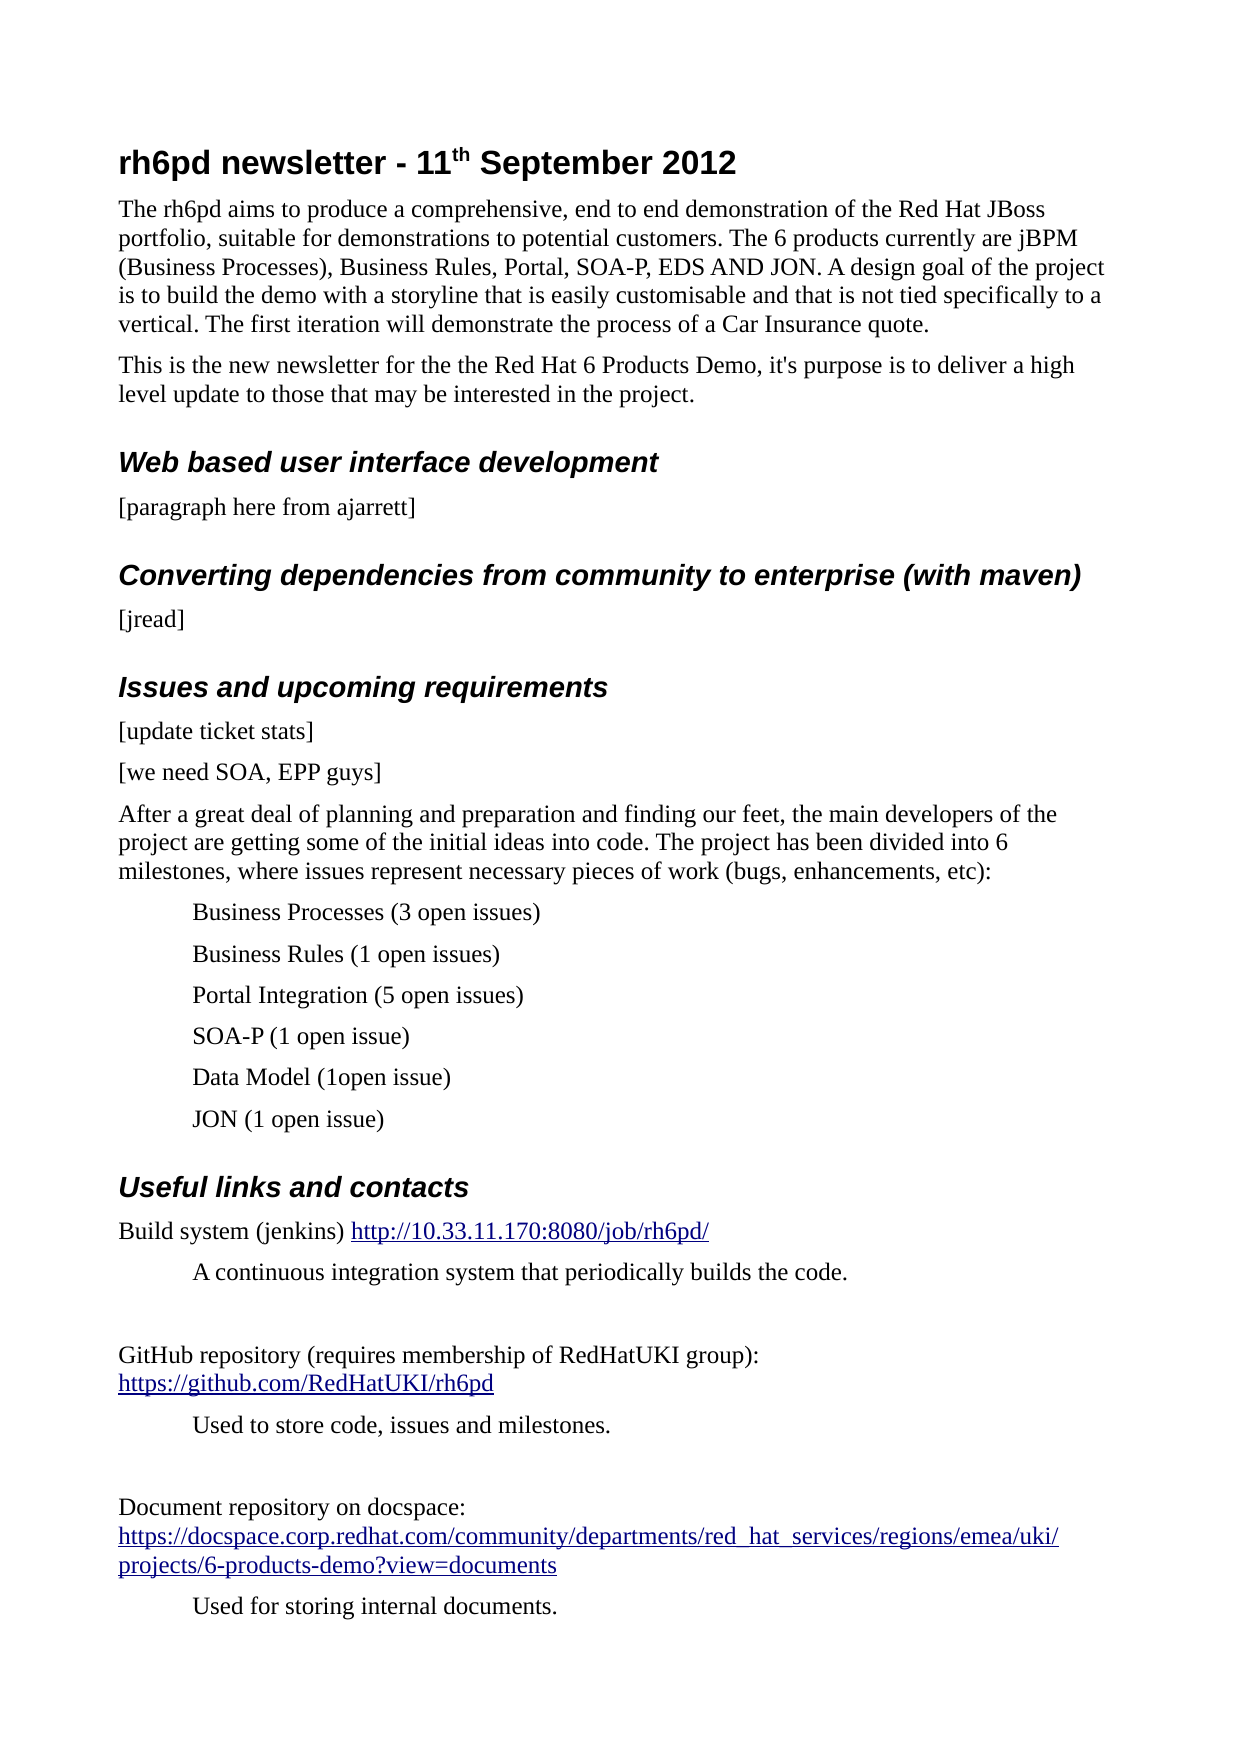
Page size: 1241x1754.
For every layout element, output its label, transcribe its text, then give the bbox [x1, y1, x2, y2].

text A continuous integration system that periodically builds the code. [118, 1257, 1122, 1286]
subtitle Useful links and contacts [118, 1170, 1122, 1203]
subtitle Web based user interface development [118, 446, 1122, 479]
text [jread] [118, 604, 1122, 633]
text GitHub repository (requires membership of RedHatUKI group): https://github.com/RedHatUKI/rh6pd [118, 1340, 1122, 1397]
text Used to store code, issues and milestones. [118, 1410, 1122, 1438]
text Business Processes (3 open issues) [118, 897, 1122, 926]
text JON (1 open issue) [118, 1104, 1122, 1132]
text Data Model (1open issue) [118, 1062, 1122, 1091]
text Business Rules (1 open issues) [118, 939, 1122, 967]
text [update ticket stats] [118, 716, 1122, 745]
subtitle Converting dependencies from community to enterprise (with maven) [118, 558, 1122, 591]
text Document repository on docspace: https://docspace.corp.redhat.com/community/departments/red_hat_services/regions/emea/uki/projects/6-products-demo?view=documents [118, 1492, 1122, 1578]
text [paragraph here from ajarrett] [118, 492, 1122, 520]
subtitle Issues and upcoming requirements [118, 670, 1122, 704]
text [we need SOA, EPP guys] [118, 757, 1122, 786]
text Portal Integration (5 open issues) [118, 980, 1122, 1009]
text Build system (jenkins) http://10.33.11.170:8080/job/rh6pd/ [118, 1216, 1122, 1245]
subtitle rh6pd newsletter - 11th September 2012 [118, 143, 1122, 182]
text The rh6pd aims to produce a comprehensive, end to end demonstration of the Red Hat JBoss portfolio, suitable for demonstrations to potential customers. The 6 products currently are jBPM (Business Processes), Business Rules, Portal, SOA-P, EDS AND JON. A design goal of the project is to build the demo with a storyline that is easily customisable and that is not tied specifically to a vertical. The first iteration will demonstrate the process of a Car Insurance quote. [118, 194, 1122, 338]
text Used for storing internal documents. [118, 1591, 1122, 1620]
text SOA-P (1 open issue) [118, 1021, 1122, 1050]
text This is the new newsletter for the the Red Hat 6 Products Demo, it's purpose is to deliver a high level update to those that may be interested in the project. [118, 351, 1122, 408]
text After a great deal of planning and preparation and finding our feet, the main developers of the project are getting some of the initial ideas into code. The project has been divided into 6 milestones, where issues represent necessary pieces of work (bugs, enhancements, etc): [118, 799, 1122, 885]
